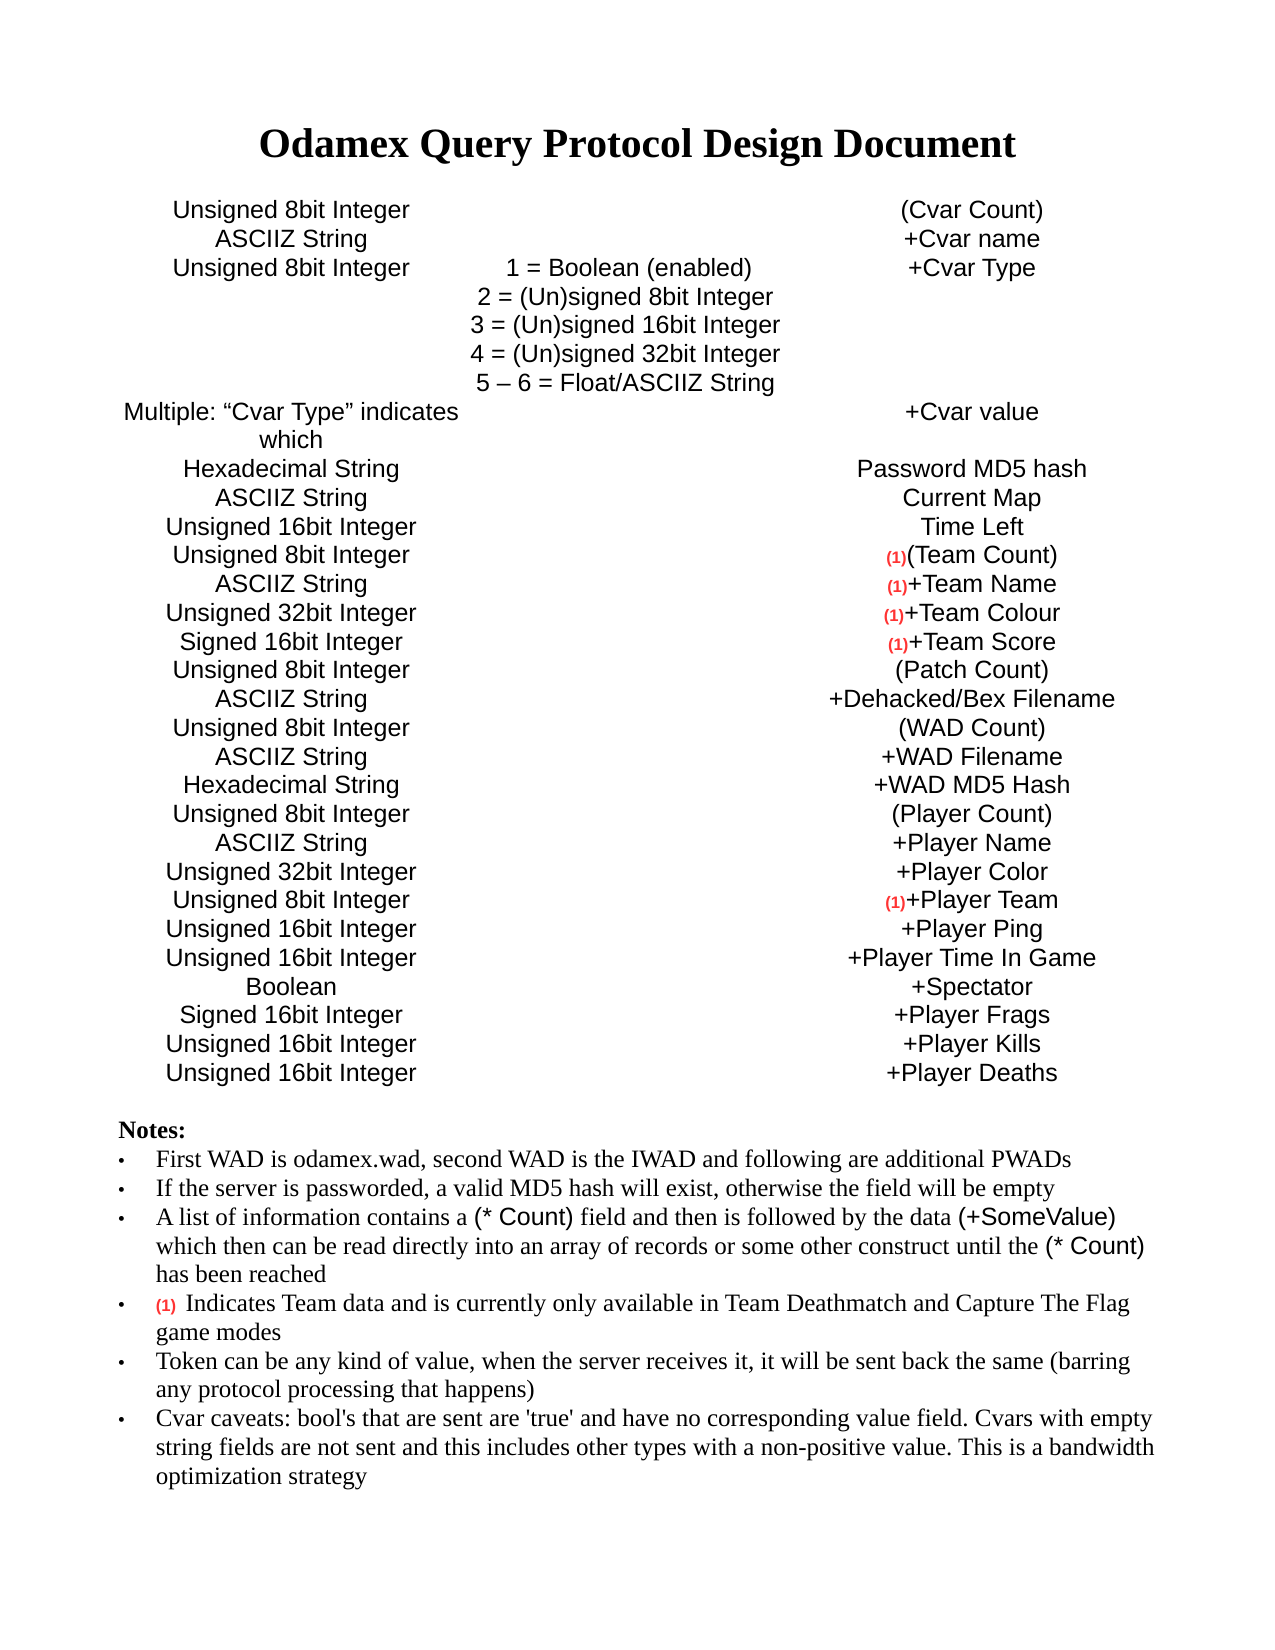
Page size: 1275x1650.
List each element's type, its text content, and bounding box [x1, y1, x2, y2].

table_cell Password MD5 hash [787, 454, 1157, 483]
table_cell [464, 454, 787, 483]
table_cell (1)+Team Score [787, 627, 1157, 656]
table_cell Unsigned 32bit Integer [118, 857, 464, 886]
table_cell +Player Ping [787, 914, 1157, 943]
table_cell ASCIIZ String [118, 742, 464, 771]
table_cell [464, 713, 787, 742]
table_cell [464, 627, 787, 656]
table_cell (Player Count) [787, 799, 1157, 828]
table_cell [464, 771, 787, 799]
table_cell (WAD Count) [787, 713, 1157, 742]
text Notes: [118, 1116, 1157, 1144]
table_cell [464, 972, 787, 1001]
table_cell Unsigned 16bit Integer [118, 1058, 464, 1087]
table_cell [464, 684, 787, 713]
table_cell Current Map [787, 483, 1157, 512]
table_cell +WAD Filename [787, 742, 1157, 771]
table_cell ASCIIZ String [118, 224, 464, 253]
list First WAD is odamex.wad, second WAD is the IWAD and following are additional PWADs [118, 1144, 1157, 1173]
table_cell (1)+Player Team [787, 886, 1157, 914]
table_cell [464, 943, 787, 972]
table_cell ASCIIZ String [118, 569, 464, 598]
table_cell [464, 598, 787, 627]
table_cell [464, 1058, 787, 1087]
table_cell +Player Time In Game [787, 943, 1157, 972]
table_cell [464, 742, 787, 771]
table_cell +Player Frags [787, 1001, 1157, 1029]
table_cell Unsigned 8bit Integer [118, 541, 464, 569]
table_cell [464, 1029, 787, 1058]
table_cell +Cvar Type [787, 253, 1157, 397]
table_cell [464, 857, 787, 886]
table_cell [464, 483, 787, 512]
table_cell Hexadecimal String [118, 771, 464, 799]
table_cell +Player Deaths [787, 1058, 1157, 1087]
table_cell [464, 224, 787, 253]
table_cell [464, 886, 787, 914]
table_cell 1 = Boolean (enabled) 2 = (Un)signed 8bit Integer 3 = (Un)signed 16bit Integer 4 = (Un)signed 32bit Integer 5 – 6 = Float/ASCIIZ String [464, 253, 787, 397]
table_cell Unsigned 8bit Integer [118, 253, 464, 397]
table_cell Boolean [118, 972, 464, 1001]
table_cell [464, 512, 787, 541]
table_cell (1)+Team Name [787, 569, 1157, 598]
table_cell Unsigned 8bit Integer [118, 713, 464, 742]
table_cell Multiple: “Cvar Type” indicates which [118, 397, 464, 454]
table_cell ASCIIZ String [118, 684, 464, 713]
table_cell (1)(Team Count) [787, 541, 1157, 569]
table_cell Unsigned 16bit Integer [118, 512, 464, 541]
table_cell Unsigned 8bit Integer [118, 799, 464, 828]
table_cell +Player Color [787, 857, 1157, 886]
table_cell Signed 16bit Integer [118, 1001, 464, 1029]
list (1) Indicates Team data and is currently only available in Team Deathmatch and Capture The Flag game modes [118, 1288, 1157, 1346]
list A list of information contains a (* Count) field and then is followed by the data (+SomeValue) which then can be read directly into an array of records or some other construct until the (* Count) has been reached [118, 1202, 1157, 1288]
table_cell Unsigned 16bit Integer [118, 943, 464, 972]
table_cell (Cvar Count) [787, 196, 1157, 224]
table_cell (1)+Team Colour [787, 598, 1157, 627]
table_cell +Player Kills [787, 1029, 1157, 1058]
table_cell +WAD MD5 Hash [787, 771, 1157, 799]
table_cell [464, 541, 787, 569]
table_cell [464, 799, 787, 828]
list Cvar caveats: bool's that are sent are 'true' and have no corresponding value field. Cvars with empty string fields are not sent and this includes other types with a non-positive value. This is a bandwidth optimization strategy [118, 1403, 1157, 1489]
table_cell +Spectator [787, 972, 1157, 1001]
table_cell (Patch Count) [787, 656, 1157, 684]
table_cell Unsigned 8bit Integer [118, 886, 464, 914]
table_cell +Cvar value [787, 397, 1157, 454]
table_cell [464, 914, 787, 943]
table_cell Unsigned 16bit Integer [118, 1029, 464, 1058]
table_cell Unsigned 32bit Integer [118, 598, 464, 627]
table_cell +Player Name [787, 828, 1157, 857]
table_cell [464, 397, 787, 454]
table_cell [464, 828, 787, 857]
table_cell Signed 16bit Integer [118, 627, 464, 656]
table_cell Unsigned 8bit Integer [118, 196, 464, 224]
list If the server is passworded, a valid MD5 hash will exist, otherwise the field will be empty [118, 1173, 1157, 1202]
table_cell ASCIIZ String [118, 483, 464, 512]
table_cell [464, 1001, 787, 1029]
table_cell +Cvar name [787, 224, 1157, 253]
table_cell [464, 656, 787, 684]
table_cell [464, 569, 787, 598]
table_cell [464, 196, 787, 224]
table_cell Unsigned 16bit Integer [118, 914, 464, 943]
table_cell +Dehacked/Bex Filename [787, 684, 1157, 713]
table_cell Time Left [787, 512, 1157, 541]
list Token can be any kind of value, when the server receives it, it will be sent back the same (barring any protocol processing that happens) [118, 1346, 1157, 1403]
table_cell ASCIIZ String [118, 828, 464, 857]
table_cell Hexadecimal String [118, 454, 464, 483]
table_cell Unsigned 8bit Integer [118, 656, 464, 684]
